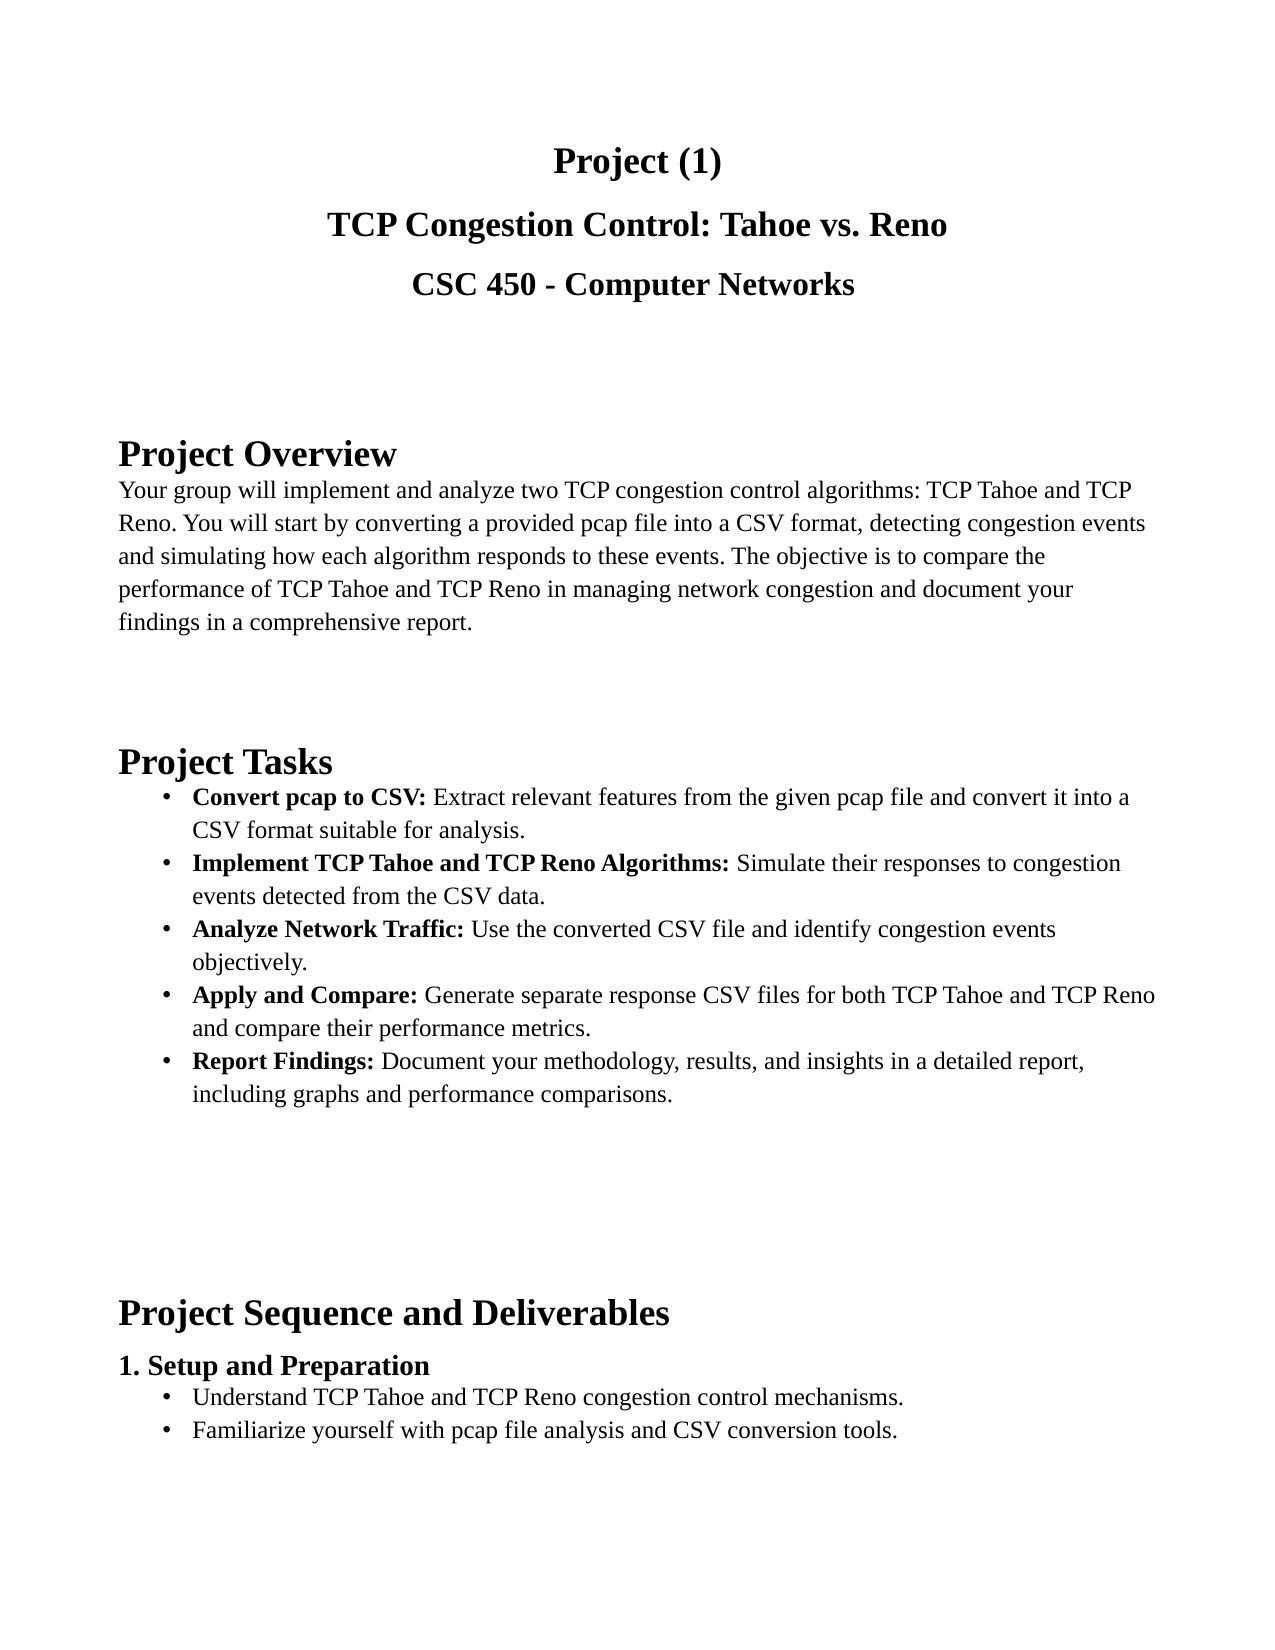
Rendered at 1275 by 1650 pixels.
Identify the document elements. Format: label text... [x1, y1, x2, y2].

subtitle Project (1) [118, 139, 1157, 182]
text Your group will implement and analyze two TCP congestion control algorithms: TCP Tahoe and TCP Reno. You will start by converting a provided pcap file into a CSV format, detecting congestion events and simulating how each algorithm responds to these events. The objective is to compare the performance of TCP Tahoe and TCP Reno in managing network congestion and document your findings in a comprehensive report. [118, 475, 1157, 636]
subtitle Project Sequence and Deliverables [118, 1291, 1157, 1334]
list Convert pcap to CSV: Extract relevant features from the given pcap file and convert it into a CSV format suitable for analysis. [162, 782, 1157, 844]
list Familiarize yourself with pcap file analysis and CSV conversion tools. [162, 1415, 1157, 1444]
subtitle TCP Congestion Control: Tahoe vs. Reno [118, 203, 1157, 244]
list Apply and Compare: Generate separate response CSV files for both TCP Tahoe and TCP Reno and compare their performance metrics. [162, 980, 1157, 1042]
list Analyze Network Traffic: Use the converted CSV file and identify congestion events objectively. [162, 914, 1157, 976]
subtitle CSC 450 - Computer Networks [118, 264, 1157, 303]
list Implement TCP Tahoe and TCP Reno Algorithms: Simulate their responses to congestion events detected from the CSV data. [162, 848, 1157, 910]
subtitle Project Tasks [118, 739, 1157, 782]
list Understand TCP Tahoe and TCP Reno congestion control mechanisms. [162, 1382, 1157, 1411]
subtitle Project Overview [118, 432, 1157, 475]
list Report Findings: Document your methodology, results, and insights in a detailed report, including graphs and performance comparisons. [162, 1046, 1157, 1108]
subtitle 1. Setup and Preparation [118, 1348, 1157, 1382]
